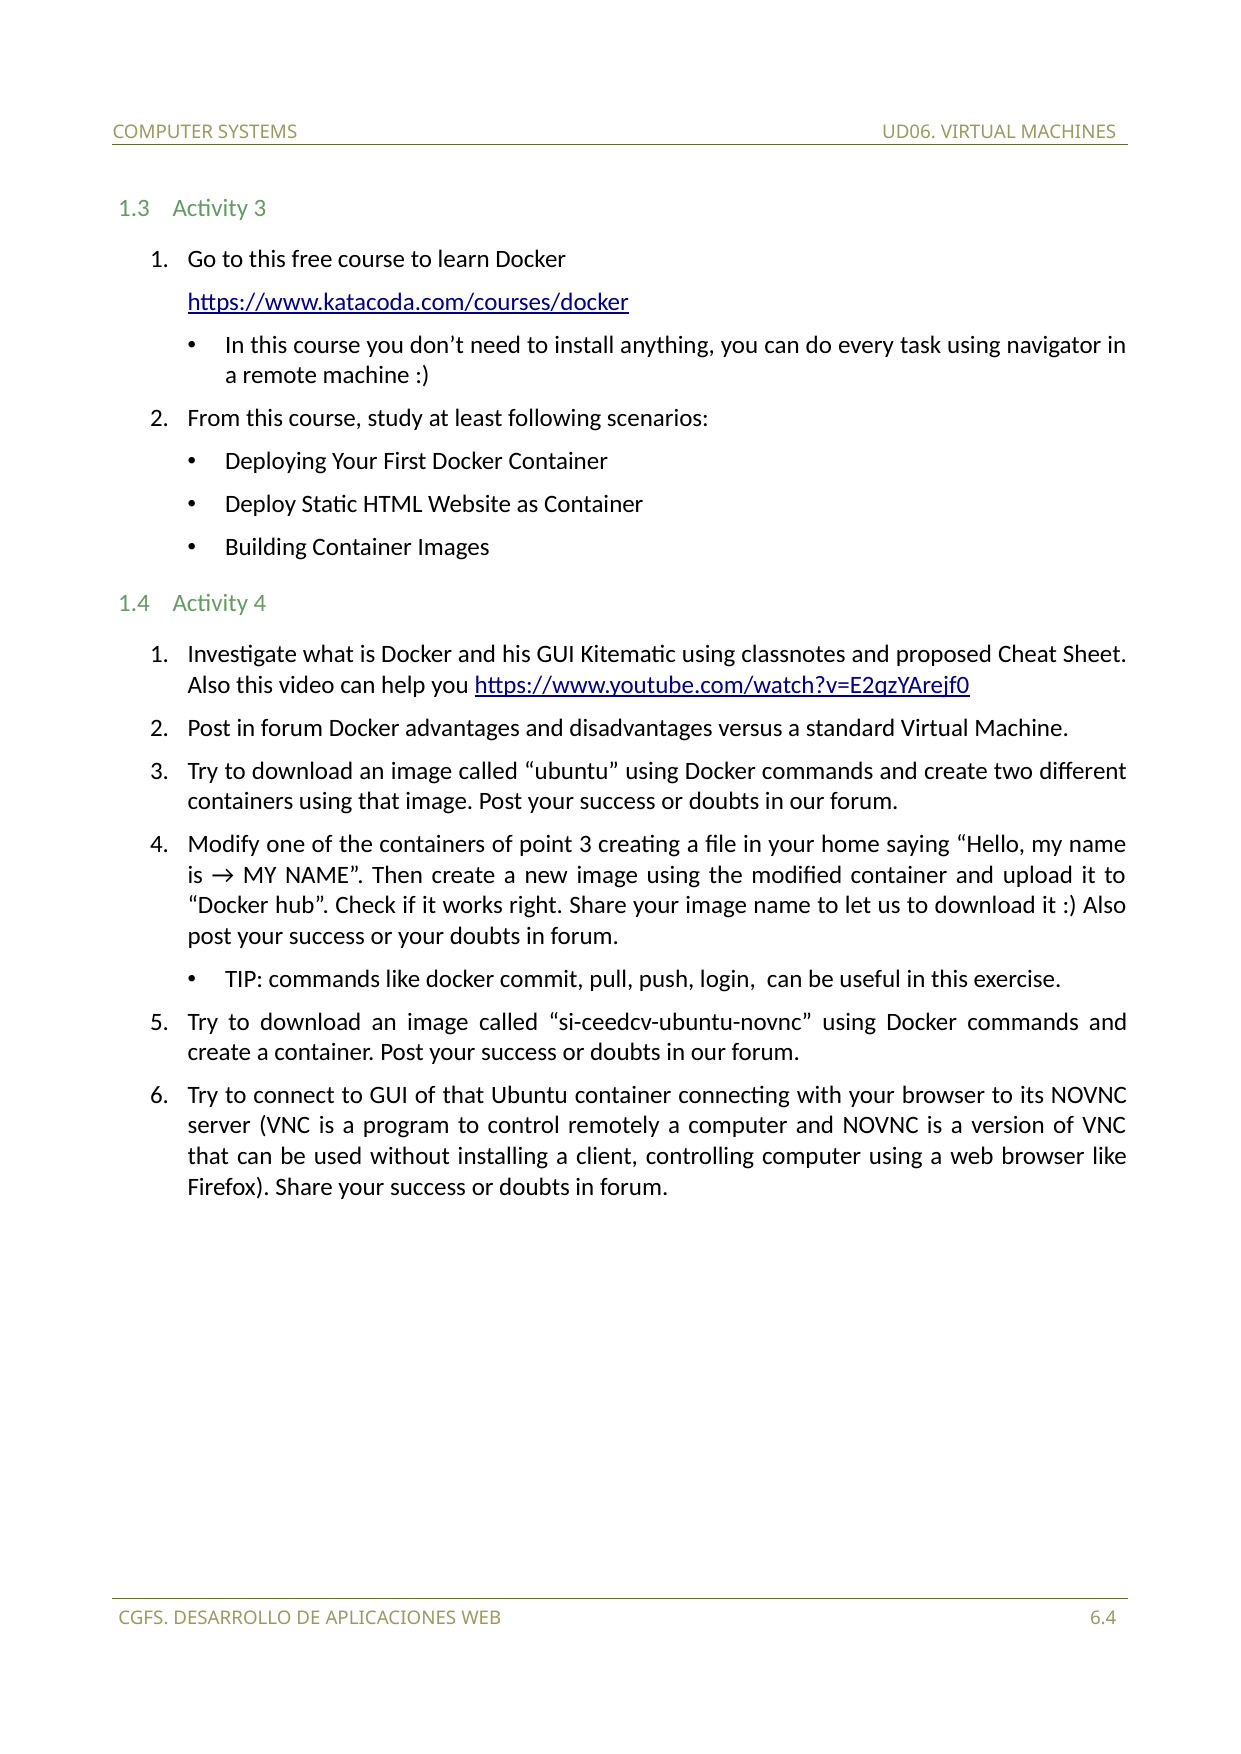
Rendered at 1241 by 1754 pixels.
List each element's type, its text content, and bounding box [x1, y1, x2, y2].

list Post in forum Docker advantages and disadvantages versus a standard Virtual Machine. [150, 712, 1128, 742]
list https://www.katacoda.com/courses/docker [150, 286, 1128, 317]
subtitle Activity 4 [112, 587, 1128, 618]
list Deploying Your First Docker Container [187, 446, 1128, 476]
list Try to connect to GUI of that Ubuntu container connecting with your browser to its NOVNC server (VNC is a program to control remotely a computer and NOVNC is a version of VNC that can be used without installing a client, controlling computer using a web browser like Firefox). Share your success or doubts in forum. [150, 1079, 1128, 1201]
list Building Container Images [187, 531, 1128, 562]
list From this course, study at least following scenarios: [150, 403, 1128, 433]
subtitle Activity 3 [112, 192, 1128, 223]
list TIP: commands like docker commit, pull, push, login, can be useful in this exercise. [187, 963, 1128, 993]
list In this course you don’t need to install anything, you can do every task using navigator in a remote machine :) [187, 329, 1128, 390]
list Investigate what is Docker and his GUI Kitematic using classnotes and proposed Cheat Sheet. Also this video can help you https://www.youtube.com/watch?v=E2qzYArejf0 [150, 638, 1128, 699]
list Deploy Static HTML Website as Container [187, 488, 1128, 519]
list Try to download an image called “si-ceedcv-ubuntu-novnc” using Docker commands and create a container. Post your success or doubts in our forum. [150, 1006, 1128, 1067]
list Go to this free course to learn Docker [150, 243, 1128, 274]
list Try to download an image called “ubuntu” using Docker commands and create two different containers using that image. Post your success or doubts in our forum. [150, 755, 1128, 816]
list Modify one of the containers of point 3 creating a file in your home saying “Hello, my name is → MY NAME”. Then create a new image using the modified container and upload it to “Docker hub”. Check if it works right. Share your image name to let us to download it :) Also post your success or your doubts in forum. [150, 828, 1128, 950]
